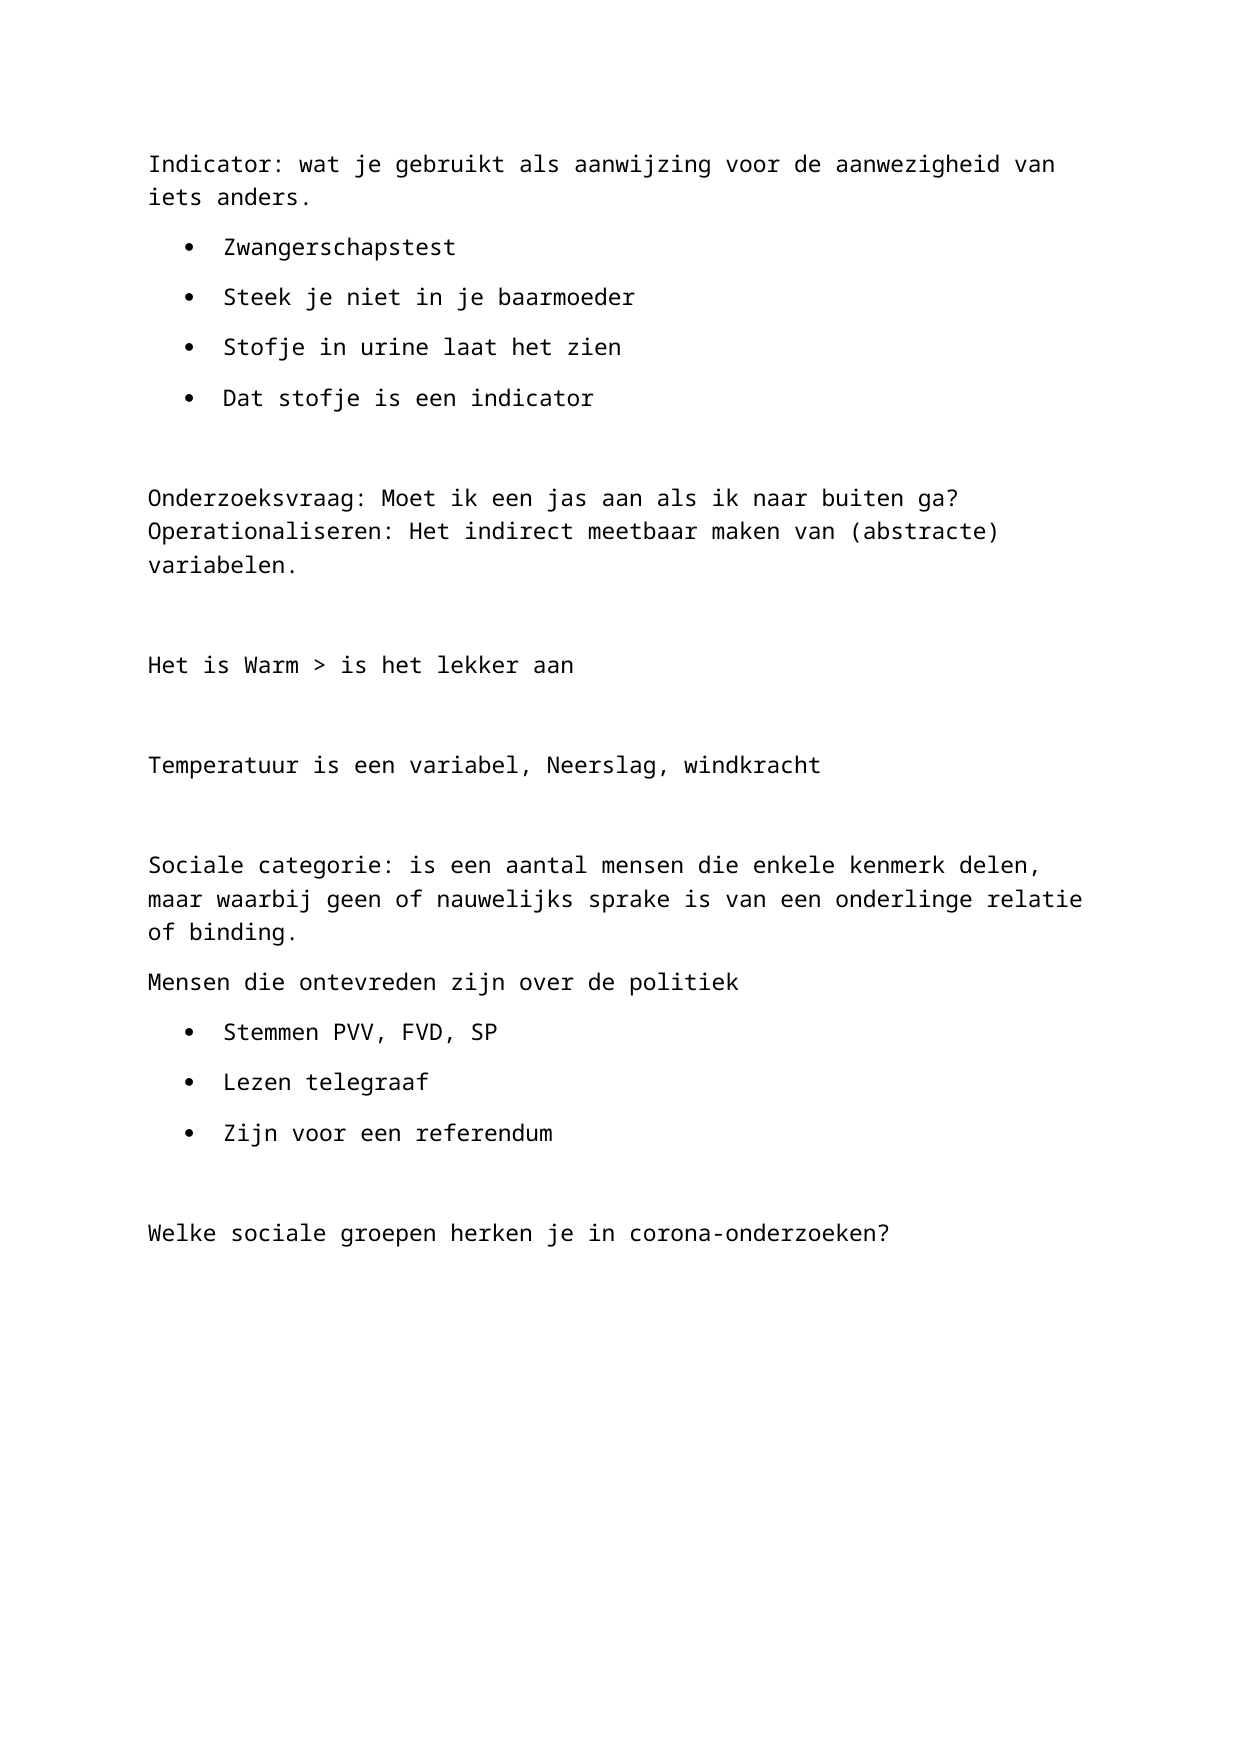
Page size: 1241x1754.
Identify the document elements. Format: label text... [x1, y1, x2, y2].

text Sociale categorie: is een aantal mensen die enkele kenmerk delen, maar waarbij geen of nauwelijks sprake is van een onderlinge relatie of binding. [148, 849, 1093, 947]
text Het is Warm > is het lekker aan [148, 649, 1093, 680]
list Stemmen PVV, FVD, SP [185, 1016, 1093, 1047]
text Temperatuur is een variabel, Neerslag, windkracht [148, 749, 1093, 780]
list Lezen telegraaf [185, 1066, 1093, 1098]
text Mensen die ontevreden zijn over de politiek [148, 966, 1093, 997]
list Zwangerschapstest [185, 231, 1093, 262]
text Welke sociale groepen herken je in corona-onderzoeken? [148, 1217, 1093, 1248]
text Indicator: wat je gebruikt als aanwijzing voor de aanwezigheid van iets anders. [148, 148, 1093, 212]
list Zijn voor een referendum [185, 1116, 1093, 1148]
list Stofje in urine laat het zien [185, 331, 1093, 363]
text Onderzoeksvraag: Moet ik een jas aan als ik naar buiten ga? Operationaliseren: Het indirect meetbaar maken van (abstracte) variabelen. [148, 482, 1093, 580]
list Steek je niet in je baarmoeder [185, 281, 1093, 312]
list Dat stofje is een indicator [185, 381, 1093, 413]
